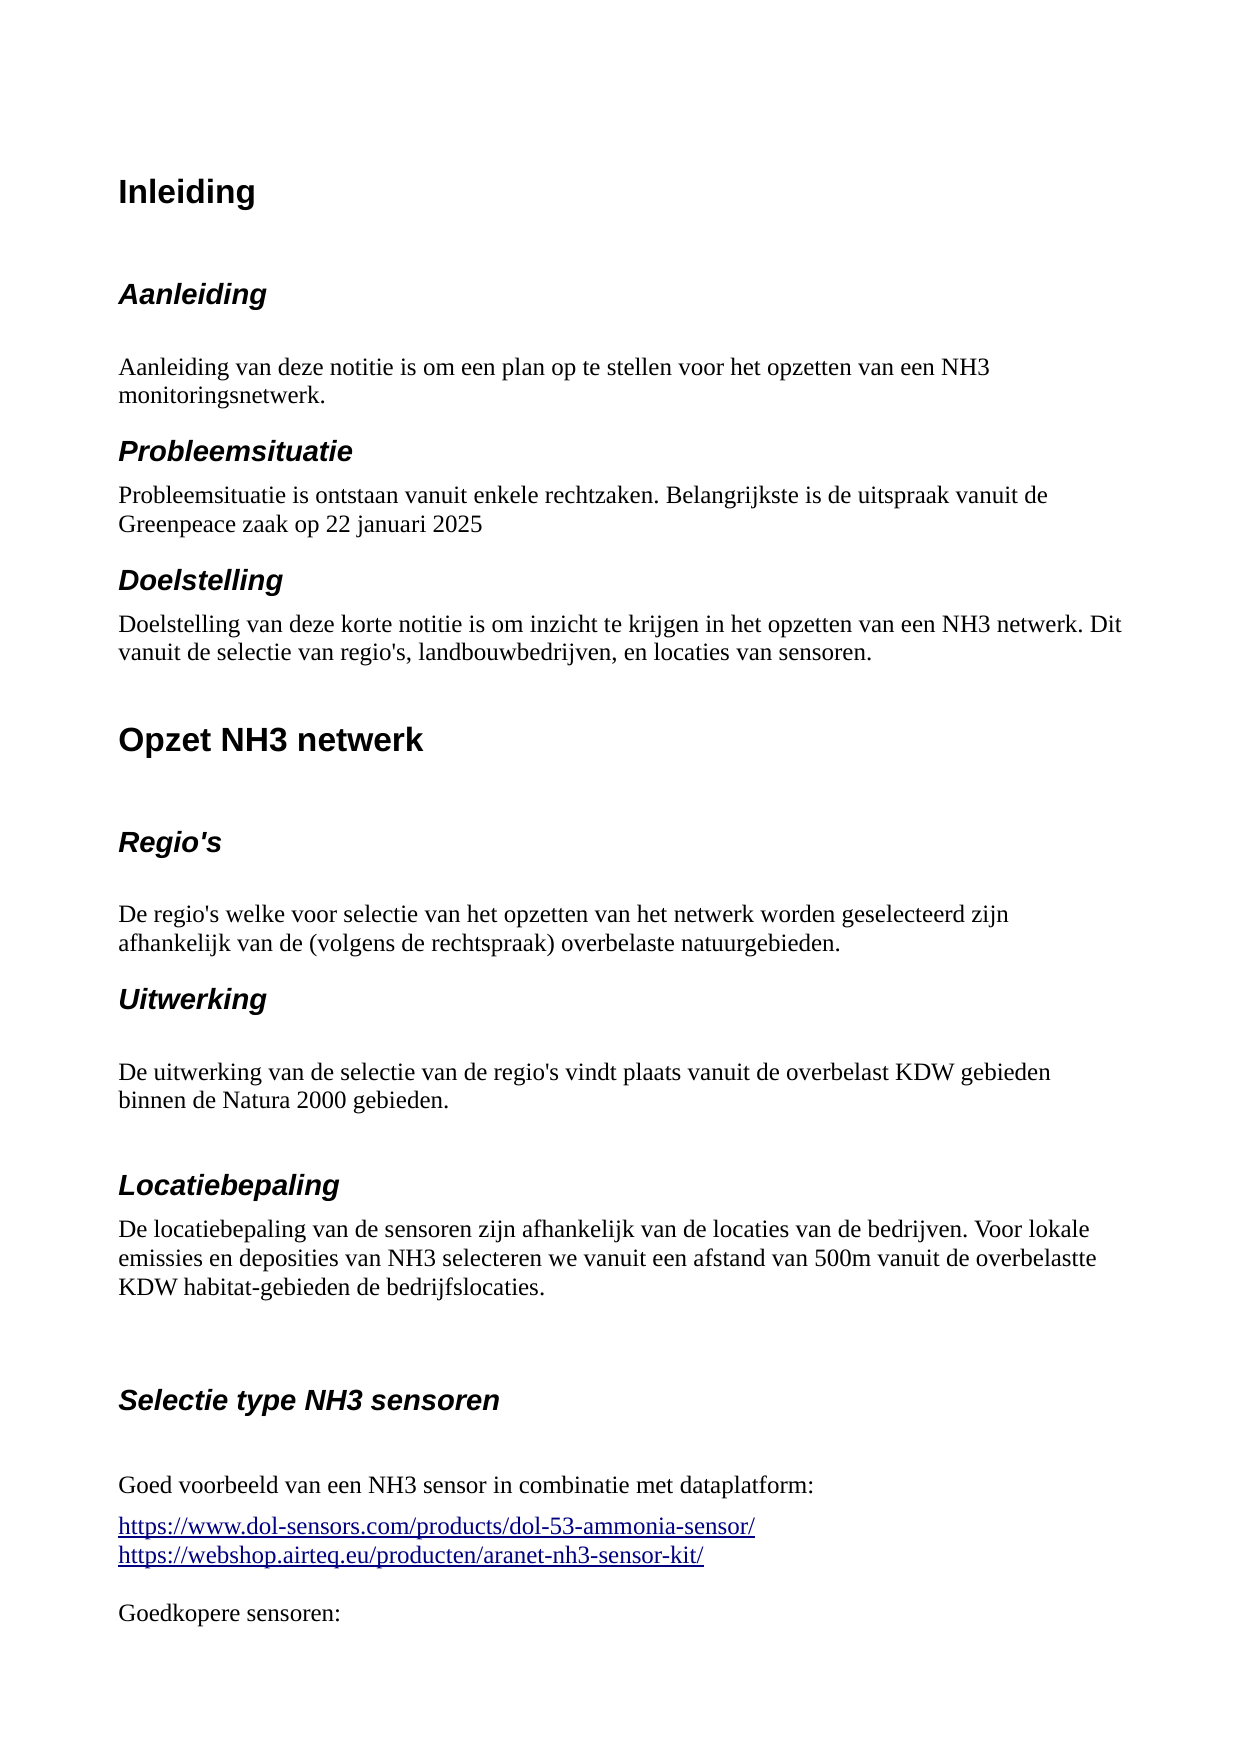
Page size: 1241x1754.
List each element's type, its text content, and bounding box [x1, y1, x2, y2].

subtitle Inleiding [118, 172, 1122, 211]
text https://webshop.airteq.eu/producten/aranet-nh3-sensor-kit/ [118, 1540, 1122, 1569]
text Aanleiding van deze notitie is om een plan op te stellen voor het opzetten van een NH3 monitoringsnetwerk. [118, 352, 1122, 409]
subtitle Regio's [118, 825, 1122, 858]
text Probleemsituatie is ontstaan vanuit enkele rechtzaken. Belangrijkste is de uitspraak vanuit de Greenpeace zaak op 22 januari 2025 [118, 480, 1122, 538]
subtitle Selectie type NH3 sensoren [118, 1383, 1122, 1416]
subtitle Doelstelling [118, 563, 1122, 596]
text Goedkopere sensoren: [118, 1598, 1122, 1626]
text De locatiebepaling van de sensoren zijn afhankelijk van de locaties van de bedrijven. Voor lokale emissies en deposities van NH3 selecteren we vanuit een afstand van 500m vanuit de overbelastte KDW habitat-gebieden de bedrijfslocaties. [118, 1214, 1122, 1300]
subtitle Opzet NH3 netwerk [118, 720, 1122, 758]
text Doelstelling van deze korte notitie is om inzicht te krijgen in het opzetten van een NH3 netwerk. Dit vanuit de selectie van regio's, landbouwbedrijven, en locaties van sensoren. [118, 609, 1122, 666]
text De uitwerking van de selectie van de regio's vindt plaats vanuit de overbelast KDW gebieden binnen de Natura 2000 gebieden. [118, 1057, 1122, 1114]
subtitle Aanleiding [118, 277, 1122, 310]
text De regio's welke voor selectie van het opzetten van het netwerk worden geselecteerd zijn afhankelijk van de (volgens de rechtspraak) overbelaste natuurgebieden. [118, 899, 1122, 957]
text https://www.dol-sensors.com/products/dol-53-ammonia-sensor/ [118, 1511, 1122, 1540]
subtitle Locatiebepaling [118, 1168, 1122, 1202]
subtitle Probleemsituatie [118, 434, 1122, 468]
subtitle Uitwerking [118, 982, 1122, 1016]
text Goed voorbeeld van een NH3 sensor in combinatie met dataplatform: [118, 1470, 1122, 1499]
